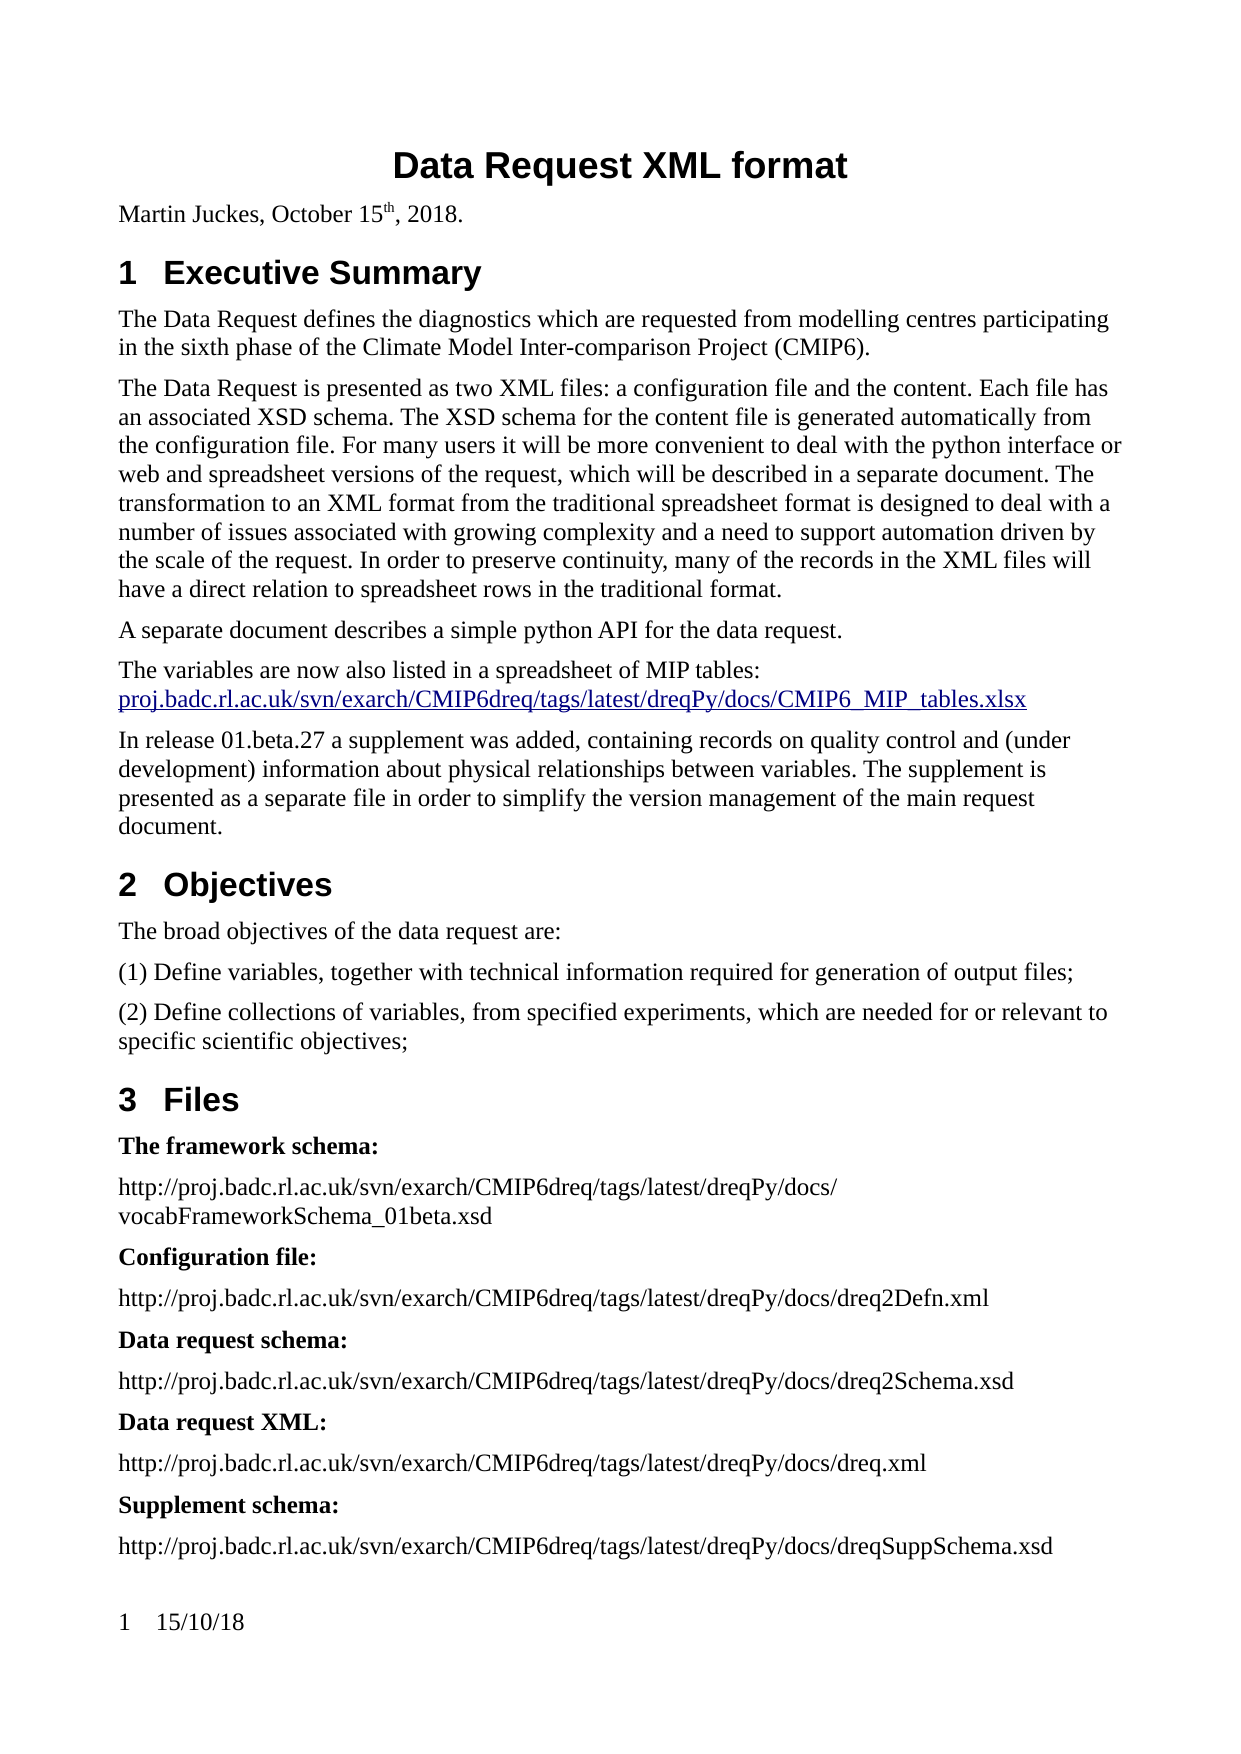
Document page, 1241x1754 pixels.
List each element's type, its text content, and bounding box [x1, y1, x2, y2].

text The broad objectives of the data request are: [118, 916, 1122, 945]
text (1) Define variables, together with technical information required for generation of output files; [118, 957, 1122, 986]
subtitle Files [118, 1080, 1122, 1118]
subtitle Objectives [118, 865, 1122, 904]
text A separate document describes a simple python API for the data request. [118, 615, 1122, 643]
text Data request schema: [118, 1325, 1122, 1353]
text Data request XML: [118, 1407, 1122, 1436]
text In release 01.beta.27 a supplement was added, containing records on quality control and (under development) information about physical relationships between variables. The supplement is presented as a separate file in order to simplify the version management of the main request document. [118, 725, 1122, 840]
text The framework schema: [118, 1131, 1122, 1160]
title Data Request XML format [118, 143, 1122, 186]
subtitle Executive Summary [118, 252, 1122, 291]
text (2) Define collections of variables, from specified experiments, which are needed for or relevant to specific scientific objectives; [118, 997, 1122, 1055]
text Martin Juckes, October 15th, 2018. [118, 199, 1122, 227]
text http://proj.badc.rl.ac.uk/svn/exarch/CMIP6dreq/tags/latest/dreqPy/docs/dreq2Schema.xsd [118, 1366, 1122, 1395]
text proj.badc.rl.ac.uk/svn/exarch/CMIP6dreq/tags/latest/dreqPy/docs/CMIP6_MIP_tables.xlsx [118, 684, 1122, 713]
text The Data Request is presented as two XML files: a configuration file and the content. Each file has an associated XSD schema. The XSD schema for the content file is generated automatically from the configuration file. For many users it will be more convenient to deal with the python interface or web and spreadsheet versions of the request, which will be described in a separate document. The transformation to an XML format from the traditional spreadsheet format is designed to deal with a number of issues associated with growing complexity and a need to support automation driven by the scale of the request. In order to preserve continuity, many of the records in the XML files will have a direct relation to spreadsheet rows in the traditional format. [118, 373, 1122, 603]
text http://proj.badc.rl.ac.uk/svn/exarch/CMIP6dreq/tags/latest/dreqPy/docs/dreqSuppSchema.xsd [118, 1531, 1122, 1560]
text http://proj.badc.rl.ac.uk/svn/exarch/CMIP6dreq/tags/latest/dreqPy/docs/vocabFrameworkSchema_01beta.xsd [118, 1172, 1122, 1230]
text Supplement schema: [118, 1490, 1122, 1518]
text http://proj.badc.rl.ac.uk/svn/exarch/CMIP6dreq/tags/latest/dreqPy/docs/dreq2Defn.xml [118, 1283, 1122, 1312]
text http://proj.badc.rl.ac.uk/svn/exarch/CMIP6dreq/tags/latest/dreqPy/docs/dreq.xml [118, 1448, 1122, 1477]
text The variables are now also listed in a spreadsheet of MIP tables: [118, 655, 1122, 684]
text The Data Request defines the diagnostics which are requested from modelling centres participating in the sixth phase of the Climate Model Inter-comparison Project (CMIP6). [118, 304, 1122, 361]
text Configuration file: [118, 1242, 1122, 1271]
